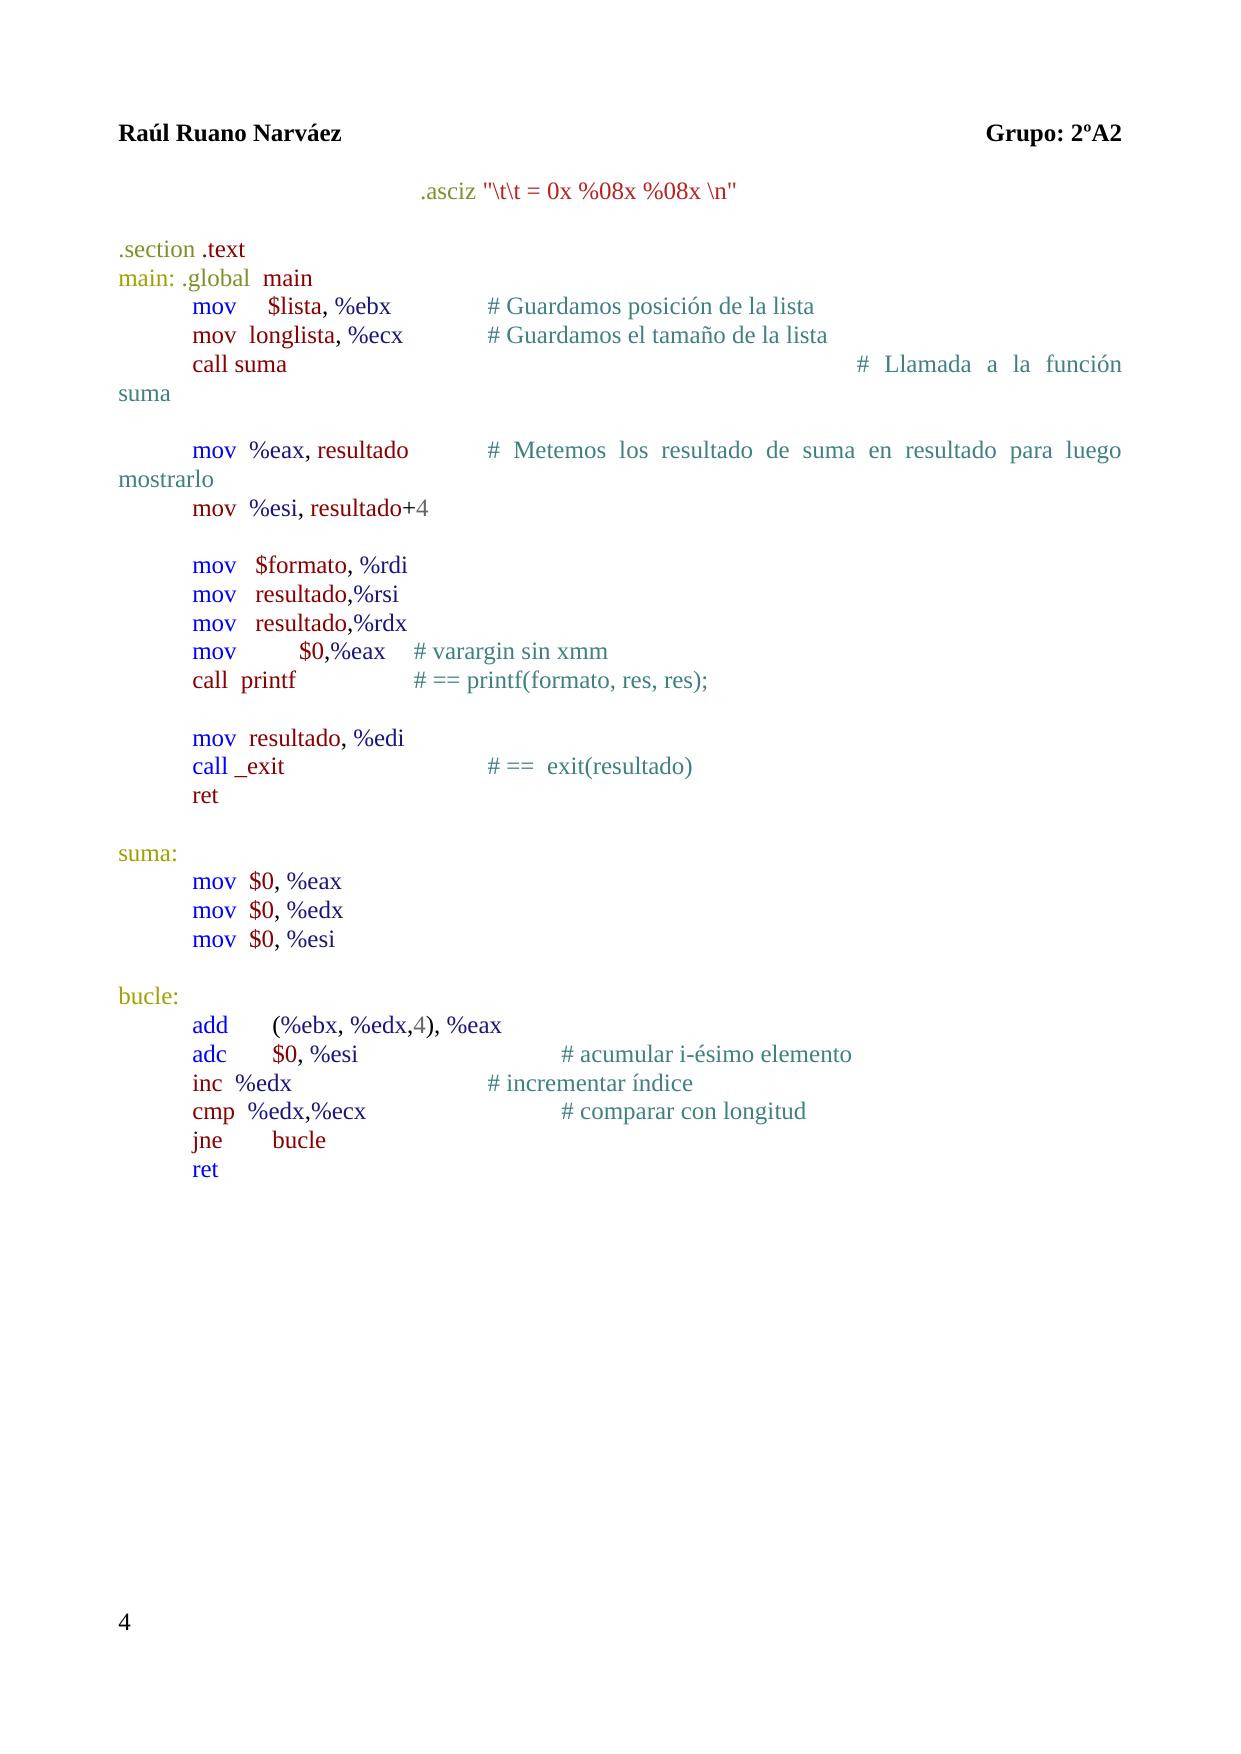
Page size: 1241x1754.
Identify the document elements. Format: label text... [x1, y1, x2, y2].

text mov %esi, resultado+4 [118, 493, 1122, 521]
text ret [118, 780, 1122, 809]
text mov $0,%eax # varargin sin xmm [118, 636, 1122, 665]
text mov $0, %esi [118, 924, 1122, 953]
text mov $0, %eax [118, 866, 1122, 895]
text mov resultado,%rdx [118, 608, 1122, 636]
text main: .global main [118, 263, 1122, 291]
text jne bucle [118, 1125, 1122, 1154]
text bucle: [118, 981, 1122, 1010]
text mov %eax, resultado # Metemos los resultado de suma en resultado para luego mostrarlo [118, 435, 1122, 493]
text call _exit # == exit(resultado) [118, 751, 1122, 780]
text mov $lista, %ebx # Guardamos posición de la lista [118, 291, 1122, 320]
text adc $0, %esi # acumular i-ésimo elemento [118, 1039, 1122, 1068]
text mov $formato, %rdi [118, 550, 1122, 579]
text mov longlista, %ecx # Guardamos el tamaño de la lista [118, 320, 1122, 349]
text call suma # Llamada a la función suma [118, 349, 1122, 406]
text inc %edx # incrementar índice [118, 1068, 1122, 1096]
text mov $0, %edx [118, 895, 1122, 924]
text call printf # == printf(formato, res, res); [118, 665, 1122, 694]
text cmp %edx,%ecx # comparar con longitud [118, 1096, 1122, 1125]
text mov resultado, %edi [118, 723, 1122, 751]
text suma: [118, 838, 1122, 866]
text .section .text [118, 234, 1122, 263]
text mov resultado,%rsi [118, 579, 1122, 608]
text add (%ebx, %edx,4), %eax [118, 1010, 1122, 1039]
text .asciz "\t\t = 0x %08x %08x \n" [118, 176, 1122, 205]
text ret [118, 1154, 1122, 1183]
